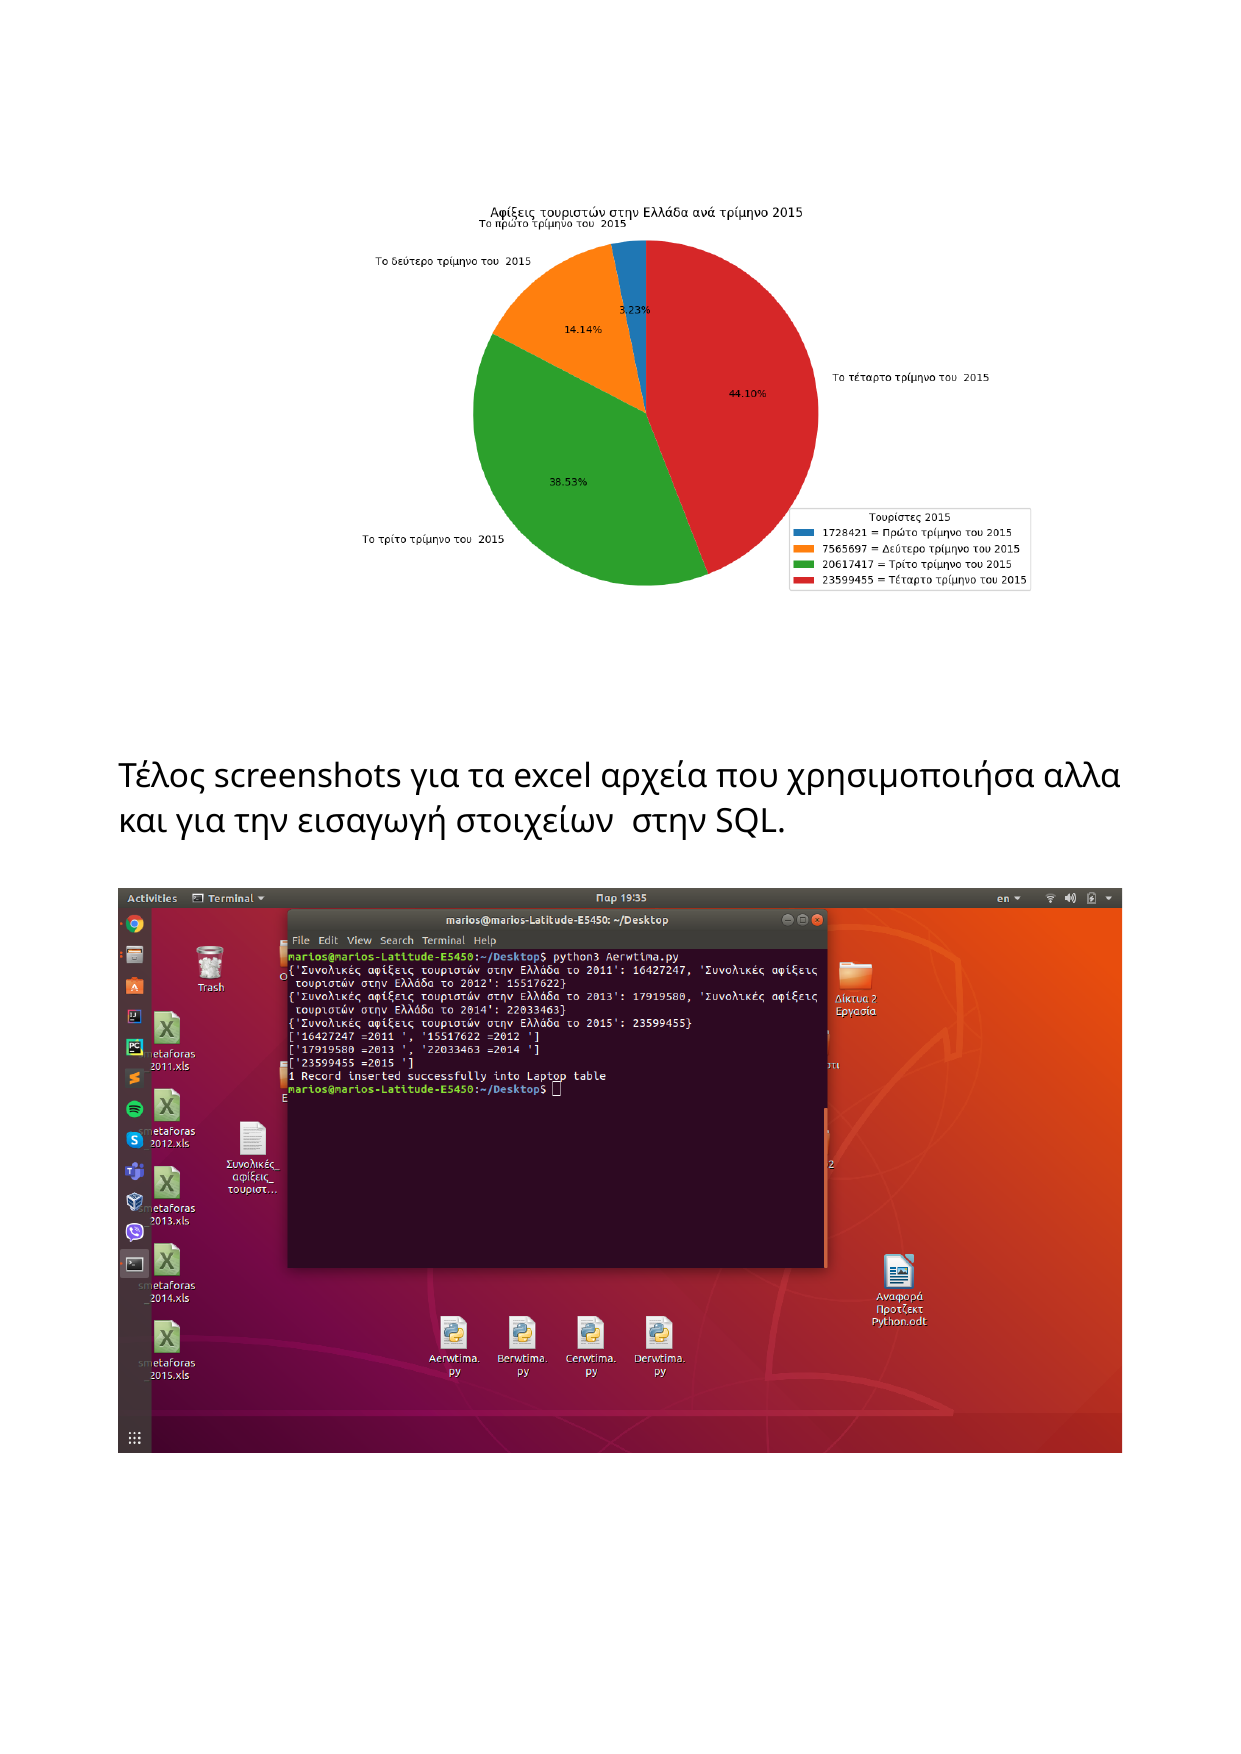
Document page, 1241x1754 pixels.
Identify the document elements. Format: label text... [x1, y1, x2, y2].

text Τέλος screenshots για τα excel αρχεία που χρησιμοποιήσα αλλα και για την εισαγωγή στοιχείων στην SQL. [118, 752, 1122, 843]
picture [118, 888, 1123, 1453]
picture [131, 163, 1135, 661]
